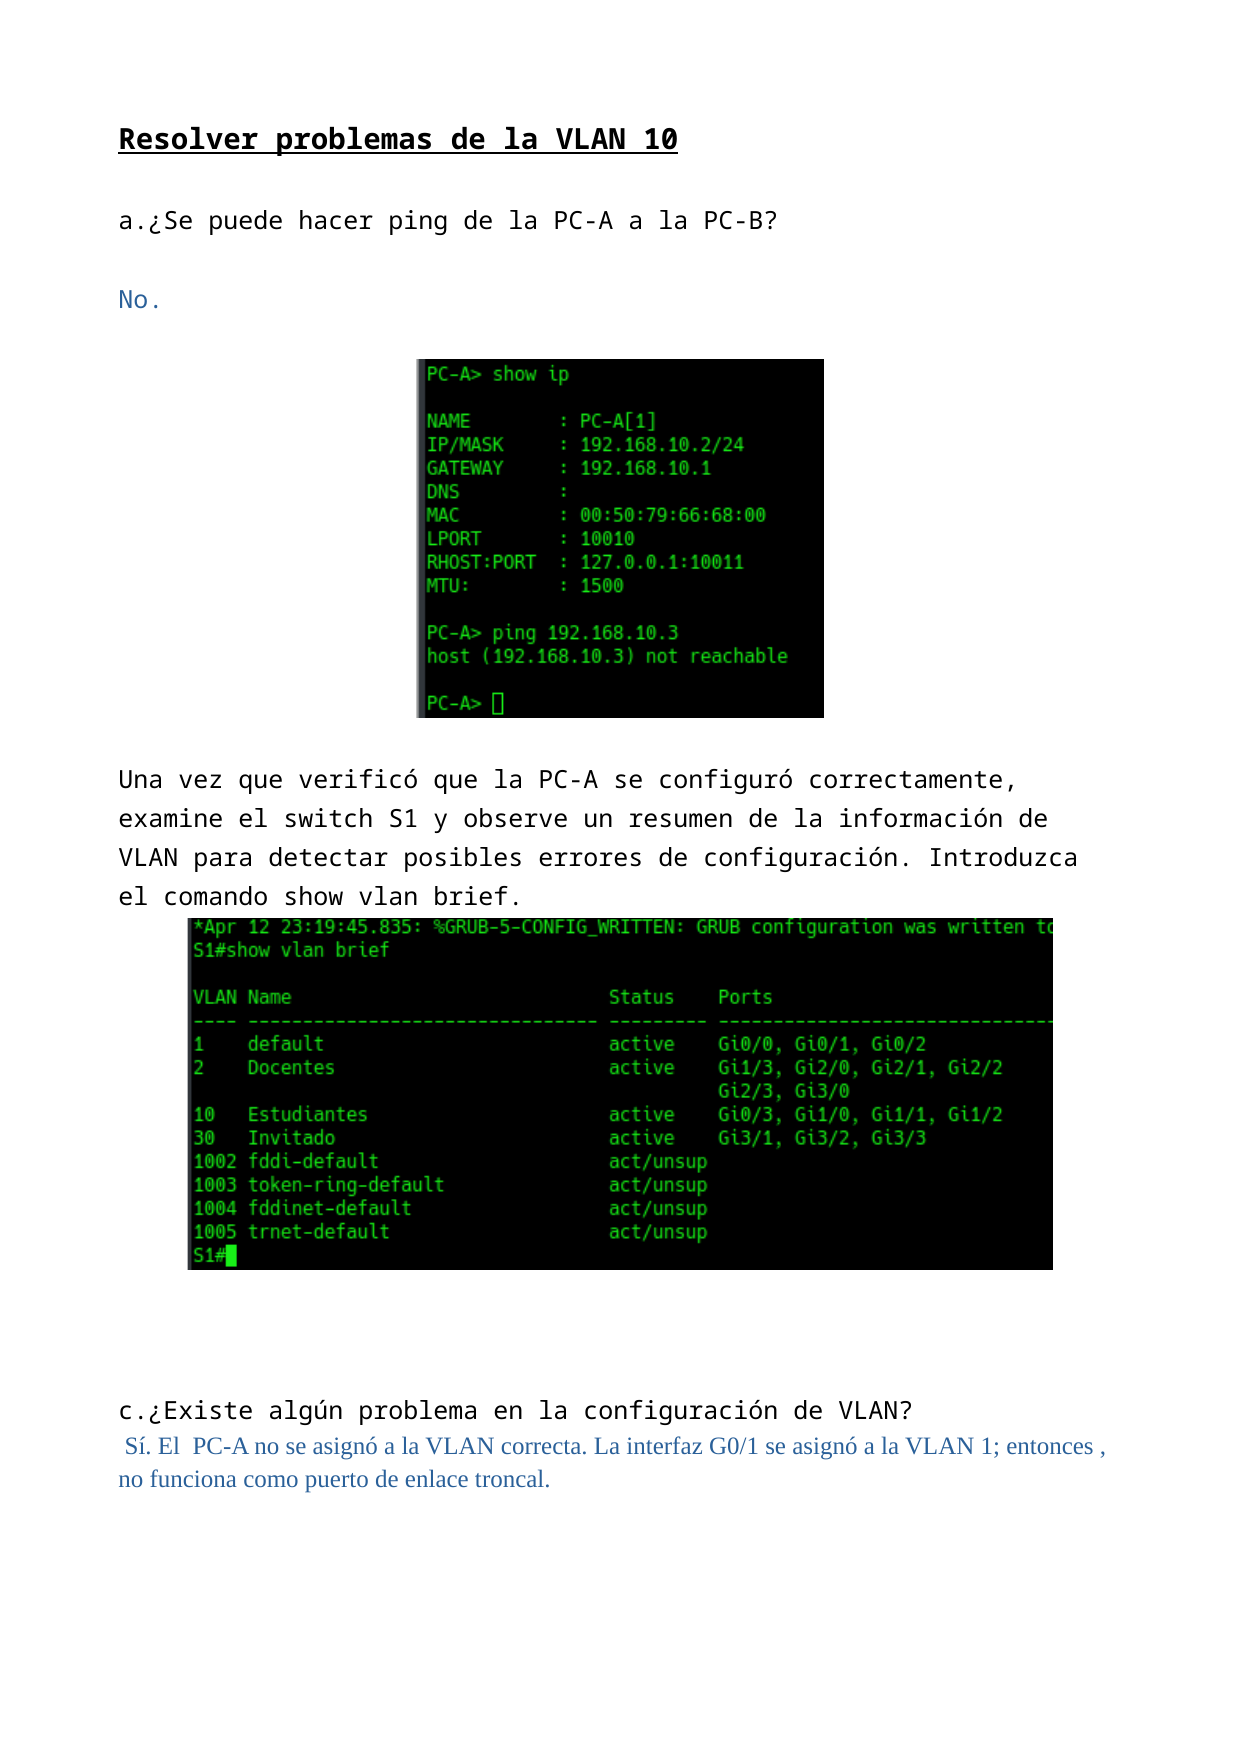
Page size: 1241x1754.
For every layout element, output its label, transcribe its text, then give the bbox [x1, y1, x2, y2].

picture [416, 359, 824, 718]
text c.¿Existe algún problema en la configuración de VLAN? [118, 1392, 1122, 1426]
text Resolver problemas de la VLAN 10 [118, 118, 1122, 158]
text Sí. El PC-A no se asignó a la VLAN correcta. La interfaz G0/1 se asignó a la VLAN 1; entonces , no funciona como puerto de enlace troncal. [118, 1431, 1122, 1493]
text a.¿Se puede hacer ping de la PC-A a la PC-B? [118, 203, 1122, 237]
picture [187, 918, 1053, 1270]
text No. [118, 281, 1122, 315]
text Una vez que verificó que la PC-A se configuró correctamente, examine el switch S1 y observe un resumen de la información de VLAN para detectar posibles errores de configuración. Introduzca el comando show vlan brief. [118, 762, 1122, 913]
